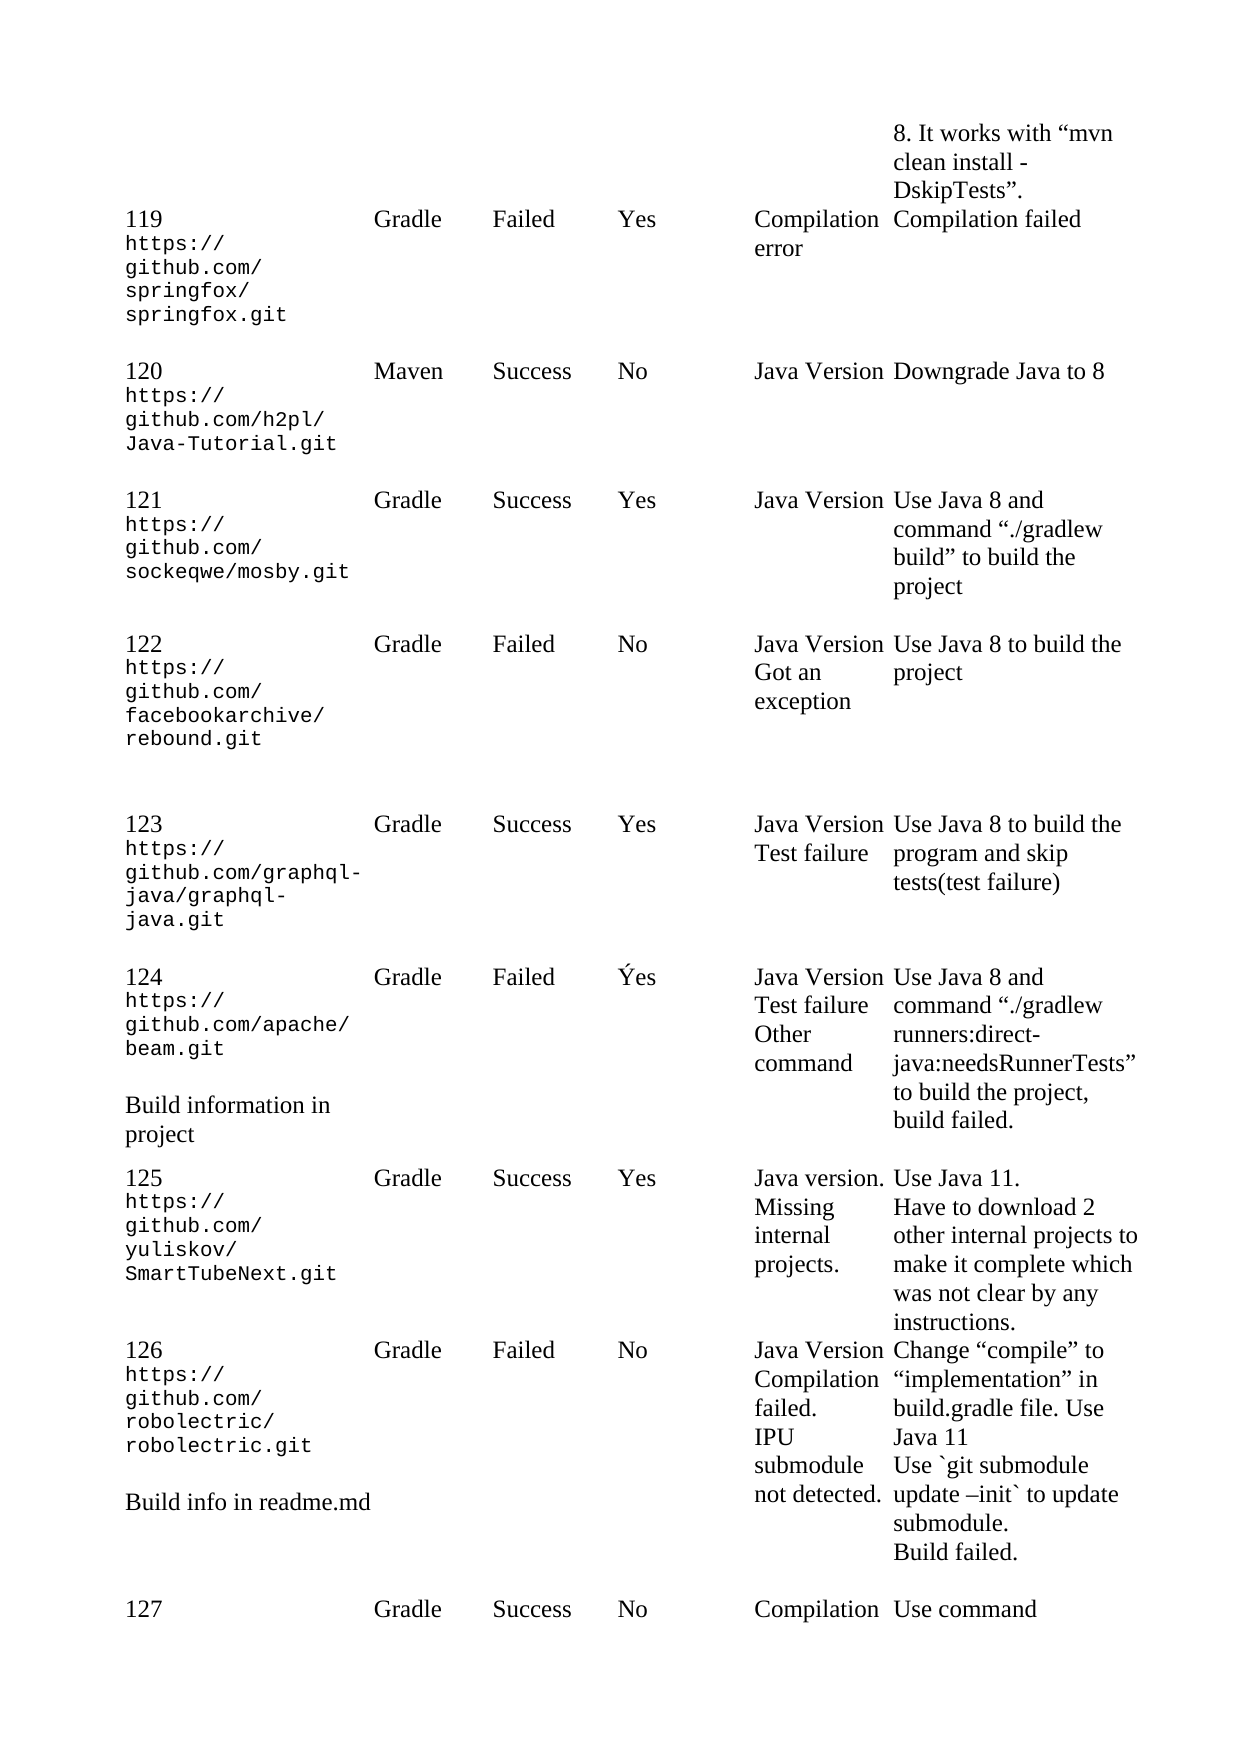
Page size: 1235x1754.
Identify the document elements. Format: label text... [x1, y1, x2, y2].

table_cell Maven [374, 356, 492, 485]
table_cell Java Version Got an exception [754, 629, 893, 781]
table_cell [493, 781, 617, 809]
table_cell 8. It works with “mvn clean install -DskipTests”. [893, 118, 1145, 204]
table_cell 127 [125, 1594, 374, 1623]
table_cell Success [493, 485, 617, 629]
table_cell [617, 781, 754, 809]
table_cell [754, 781, 893, 809]
table_cell Compilation failed [893, 204, 1145, 356]
table_cell Gradle [374, 629, 492, 781]
table_cell Yes [617, 204, 754, 356]
table_cell [125, 118, 374, 204]
table_cell Success [493, 356, 617, 485]
table_cell Success [493, 1594, 617, 1623]
table_cell Yes [617, 810, 754, 962]
table_cell Java Version Test failure [754, 810, 893, 962]
table_cell [374, 118, 492, 204]
table_cell Yes [617, 1163, 754, 1335]
table_cell [125, 781, 374, 809]
table_cell Ýes [617, 962, 754, 1163]
table_cell 121 https://github.com/sockeqwe/mosby.git [125, 485, 374, 629]
table_cell 120 https://github.com/h2pl/Java-Tutorial.git [125, 356, 374, 485]
table_cell 123 https://github.com/graphql-java/graphql-java.git [125, 810, 374, 962]
table_cell 125 https://github.com/yuliskov/SmartTubeNext.git [125, 1163, 374, 1335]
table_cell No [617, 1594, 754, 1623]
table_cell Java Version [754, 356, 893, 485]
table_cell Downgrade Java to 8 [893, 356, 1145, 485]
table_cell Gradle [374, 1335, 492, 1594]
table_cell [754, 118, 893, 204]
table_cell Gradle [374, 485, 492, 629]
table_cell No [617, 1335, 754, 1594]
table_cell Change “compile” to “implementation” in build.gradle file. Use Java 11 Use `git submodule update –init` to update submodule. Build failed. [893, 1335, 1145, 1594]
table_cell Compilation error [754, 204, 893, 356]
table_cell Failed [493, 629, 617, 781]
table_cell Java version. Missing internal projects. [754, 1163, 893, 1335]
table_cell Failed [493, 962, 617, 1163]
table_cell 124 https://github.com/apache/beam.git Build information in project [125, 962, 374, 1163]
table_cell [493, 118, 617, 204]
table_cell Java Version Compilation failed. IPU submodule not detected. [754, 1335, 893, 1594]
table_cell [893, 781, 1145, 809]
table_cell Use Java 8 to build the program and skip tests(test failure) [893, 810, 1145, 962]
table_cell Gradle [374, 204, 492, 356]
table_cell Gradle [374, 1594, 492, 1623]
table_cell Use Java 8 to build the project [893, 629, 1145, 781]
table_cell Java Version Test failure Other command [754, 962, 893, 1163]
table_cell No [617, 629, 754, 781]
table_cell Java Version [754, 485, 893, 629]
table_cell Use Java 8 and command “./gradlew runners:direct-java:needsRunnerTests” to build the project, build failed. [893, 962, 1145, 1163]
table_cell Failed [493, 1335, 617, 1594]
table_cell Yes [617, 485, 754, 629]
table_cell 119 https://github.com/springfox/springfox.git [125, 204, 374, 356]
table_cell Success [493, 810, 617, 962]
table_cell No [617, 356, 754, 485]
table_cell Failed [493, 204, 617, 356]
table_cell Use Java 11. Have to download 2 other internal projects to make it complete which was not clear by any instructions. [893, 1163, 1145, 1335]
table_cell Success [493, 1163, 617, 1335]
table_cell Gradle [374, 810, 492, 962]
table_cell Gradle [374, 962, 492, 1163]
table_cell Use Java 8 and command “./gradlew build” to build the project [893, 485, 1145, 629]
table_cell Gradle [374, 1163, 492, 1335]
table_cell Compilation [754, 1594, 893, 1623]
table_cell 122 https://github.com/facebookarchive/rebound.git [125, 629, 374, 781]
table_cell [617, 118, 754, 204]
table_cell [374, 781, 492, 809]
table_cell 126 https://github.com/robolectric/robolectric.git Build info in readme.md [125, 1335, 374, 1594]
table_cell Use command [893, 1594, 1145, 1623]
